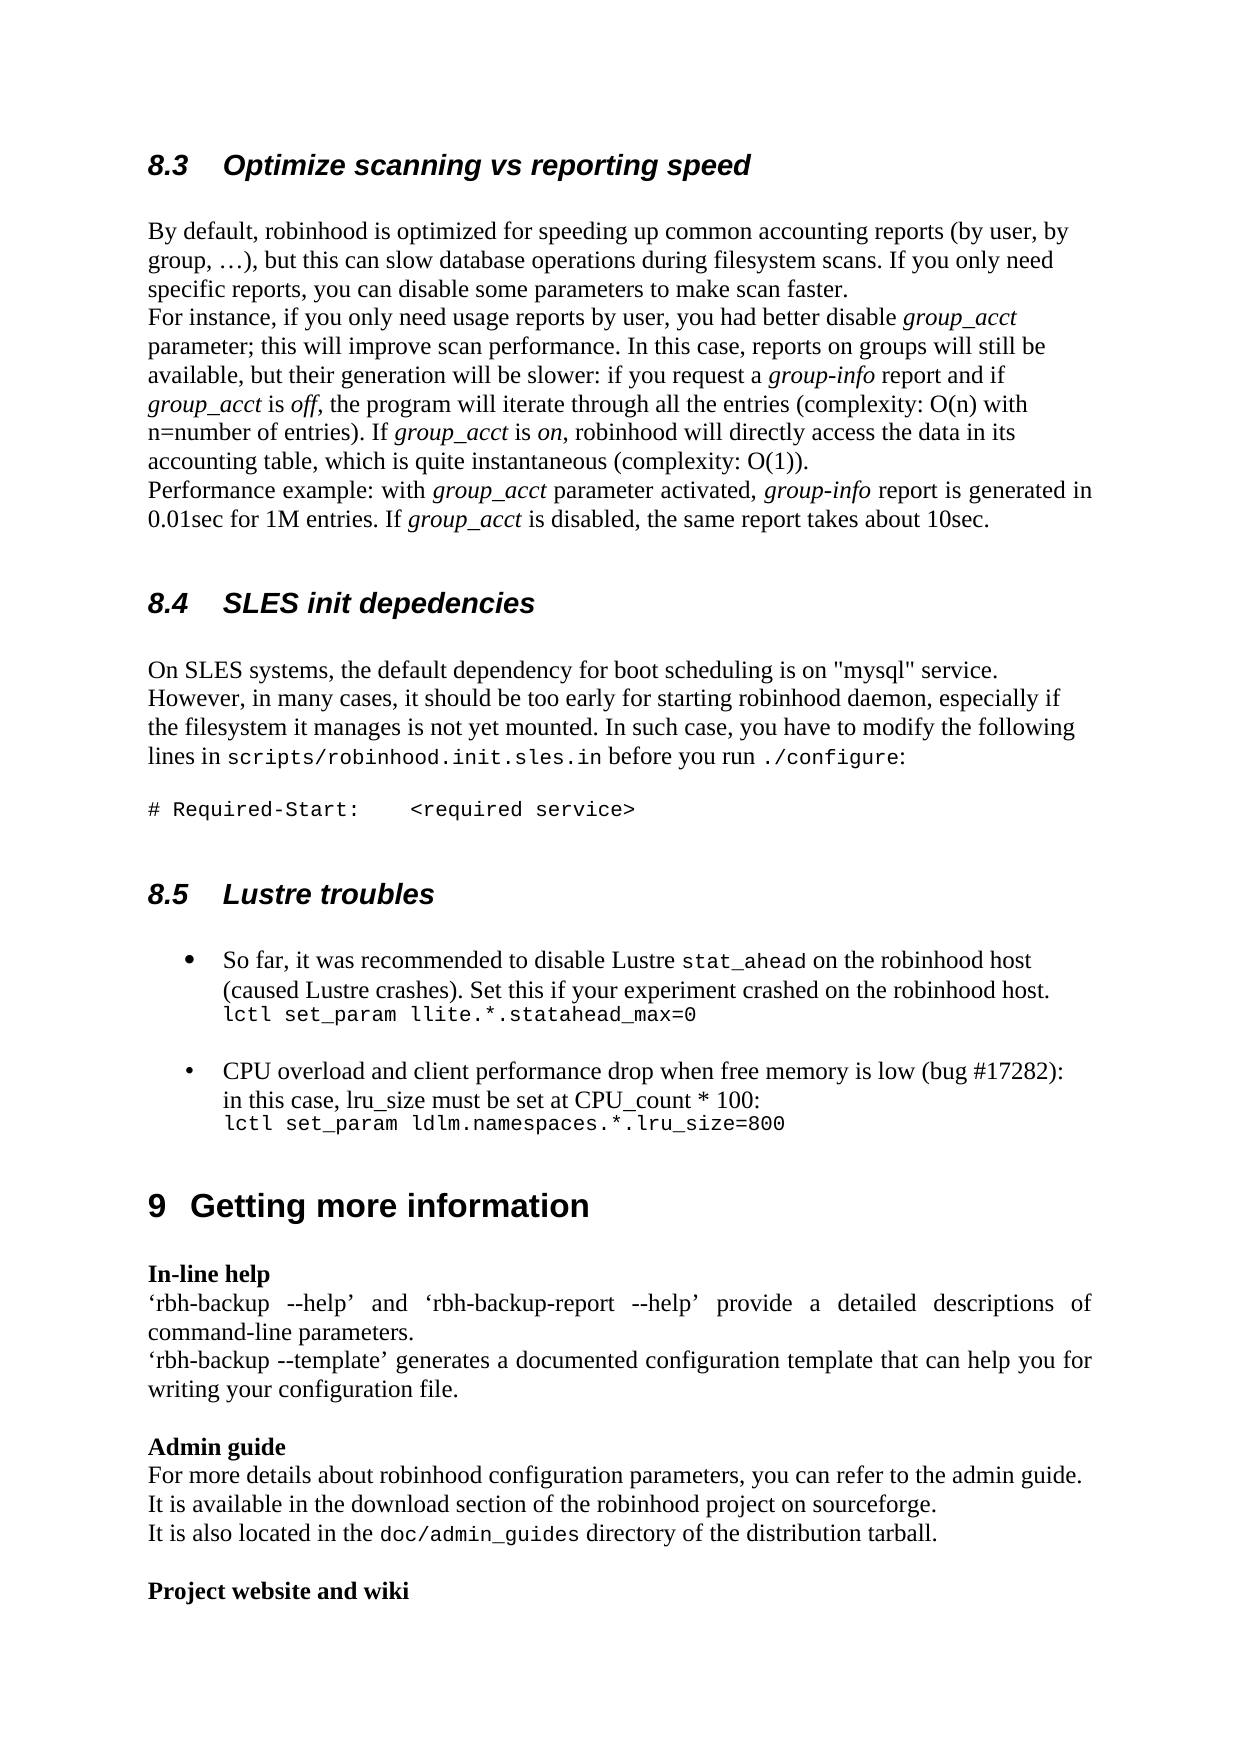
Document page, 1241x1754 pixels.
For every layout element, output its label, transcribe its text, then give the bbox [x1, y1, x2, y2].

text In-line help [148, 1259, 1093, 1288]
list So far, it was recommended to disable Lustre stat_ahead on the robinhood host (caused Lustre crashes). Set this if your experiment crashed on the robinhood host. [185, 945, 1093, 1003]
text specific reports, you can disable some parameters to make scan faster. [148, 274, 1093, 302]
subtitle Lustre troubles [148, 877, 1093, 910]
text lctl set_param llite.*.statahead_max=0 [148, 1003, 1093, 1027]
text available, but their generation will be slower: if you request a group-info report and if [148, 360, 1093, 389]
text Admin guide [148, 1432, 1093, 1460]
text It is also located in the doc/admin_guides directory of the distribution tarball. [148, 1518, 1093, 1547]
text ‘rbh-backup --help’ and ‘rbh-backup-report --help’ provide a detailed descriptions of command-line parameters. [148, 1288, 1093, 1345]
text Project website and wiki [148, 1576, 1093, 1605]
subtitle Optimize scanning vs reporting speed [148, 148, 1093, 181]
text # Required-Start: <required service> [148, 799, 1093, 823]
text Performance example: with group_acct parameter activated, group-info report is generated in 0.01sec for 1M entries. If group_acct is disabled, the same report takes about 10sec. [148, 475, 1093, 532]
text group, …), but this can slow database operations during filesystem scans. If you only need [148, 245, 1093, 274]
text parameter; this will improve scan performance. In this case, reports on groups will still be [148, 331, 1093, 360]
text n=number of entries). If group_acct is on, robinhood will directly access the data in its [148, 417, 1093, 446]
list CPU overload and client performance drop when free memory is low (bug #17282): in this case, lru_size must be set at CPU_count * 100: lctl set_param ldlm.namespaces.*.lru_size=800 [185, 1056, 1093, 1137]
text It is available in the download section of the robinhood project on sourceforge. [148, 1489, 1093, 1518]
subtitle SLES init depedencies [148, 586, 1093, 620]
subtitle Getting more information [148, 1186, 1093, 1224]
text For more details about robinhood configuration parameters, you can refer to the admin guide. [148, 1460, 1093, 1489]
text On SLES systems, the default dependency for boot scheduling is on "mysql" service. However, in many cases, it should be too early for starting robinhood daemon, especially if the filesystem it manages is not yet mounted. In such case, you have to modify the following lines in scripts/robinhood.init.sles.in before you run ./configure: [148, 655, 1093, 799]
text ‘rbh-backup --template’ generates a documented configuration template that can help you for writing your configuration file. [148, 1345, 1093, 1403]
text By default, robinhood is optimized for speeding up common accounting reports (by user, by [148, 216, 1093, 245]
text group_acct is off, the program will iterate through all the entries (complexity: O(n) with [148, 389, 1093, 417]
text For instance, if you only need usage reports by user, you had better disable group_acct [148, 302, 1093, 331]
text accounting table, which is quite instantaneous (complexity: O(1)). [148, 446, 1093, 475]
